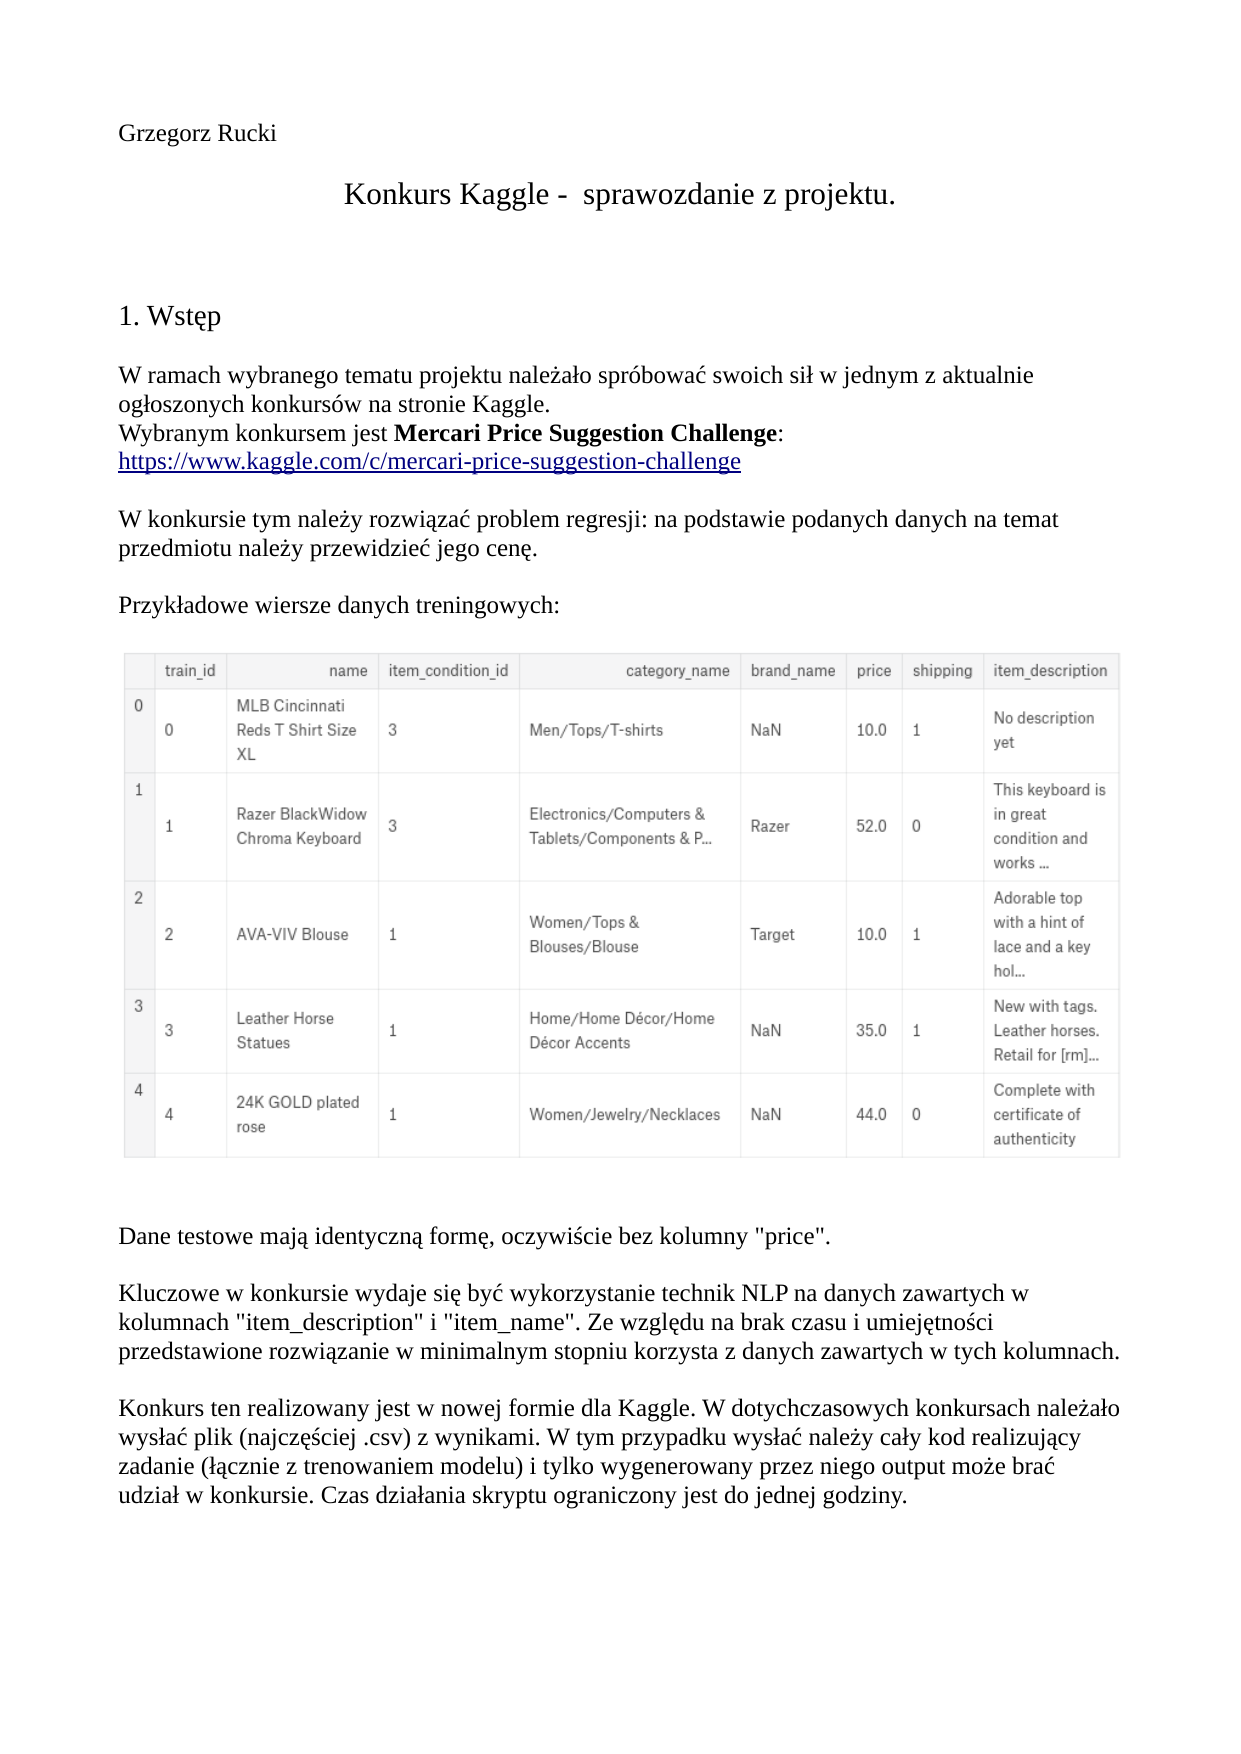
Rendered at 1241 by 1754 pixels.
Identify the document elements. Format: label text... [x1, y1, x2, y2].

text Kluczowe w konkursie wydaje się być wykorzystanie technik NLP na danych zawartych w kolumnach "item_description" i "item_name". Ze względu na brak czasu i umiejętności przedstawione rozwiązanie w minimalnym stopniu korzysta z danych zawartych w tych kolumnach. [118, 1278, 1122, 1365]
text Przykładowe wiersze danych treningowych: [118, 590, 1122, 619]
text W konkursie tym należy rozwiązać problem regresji: na podstawie podanych danych na temat przedmiotu należy przewidzieć jego cenę. [118, 504, 1122, 561]
text Wybranym konkursem jest Mercari Price Suggestion Challenge: [118, 418, 1122, 446]
text W ramach wybranego tematu projektu należało spróbować swoich sił w jednym z aktualnie ogłoszonych konkursów na stronie Kaggle. [118, 360, 1122, 418]
picture [118, 647, 1123, 1164]
text 1. Wstęp [118, 298, 1122, 331]
text Konkurs Kaggle - sprawozdanie z projektu. [118, 176, 1122, 212]
text https://www.kaggle.com/c/mercari-price-suggestion-challenge [118, 446, 1122, 475]
text Dane testowe mają identyczną formę, oczywiście bez kolumny "price". [118, 1221, 1122, 1250]
text Grzegorz Rucki [118, 118, 1122, 147]
text Konkurs ten realizowany jest w nowej formie dla Kaggle. W dotychczasowych konkursach należało wysłać plik (najczęściej .csv) z wynikami. W tym przypadku wysłać należy cały kod realizujący zadanie (łącznie z trenowaniem modelu) i tylko wygenerowany przez niego output może brać udział w konkursie. Czas działania skryptu ograniczony jest do jednej godziny. [118, 1393, 1122, 1508]
